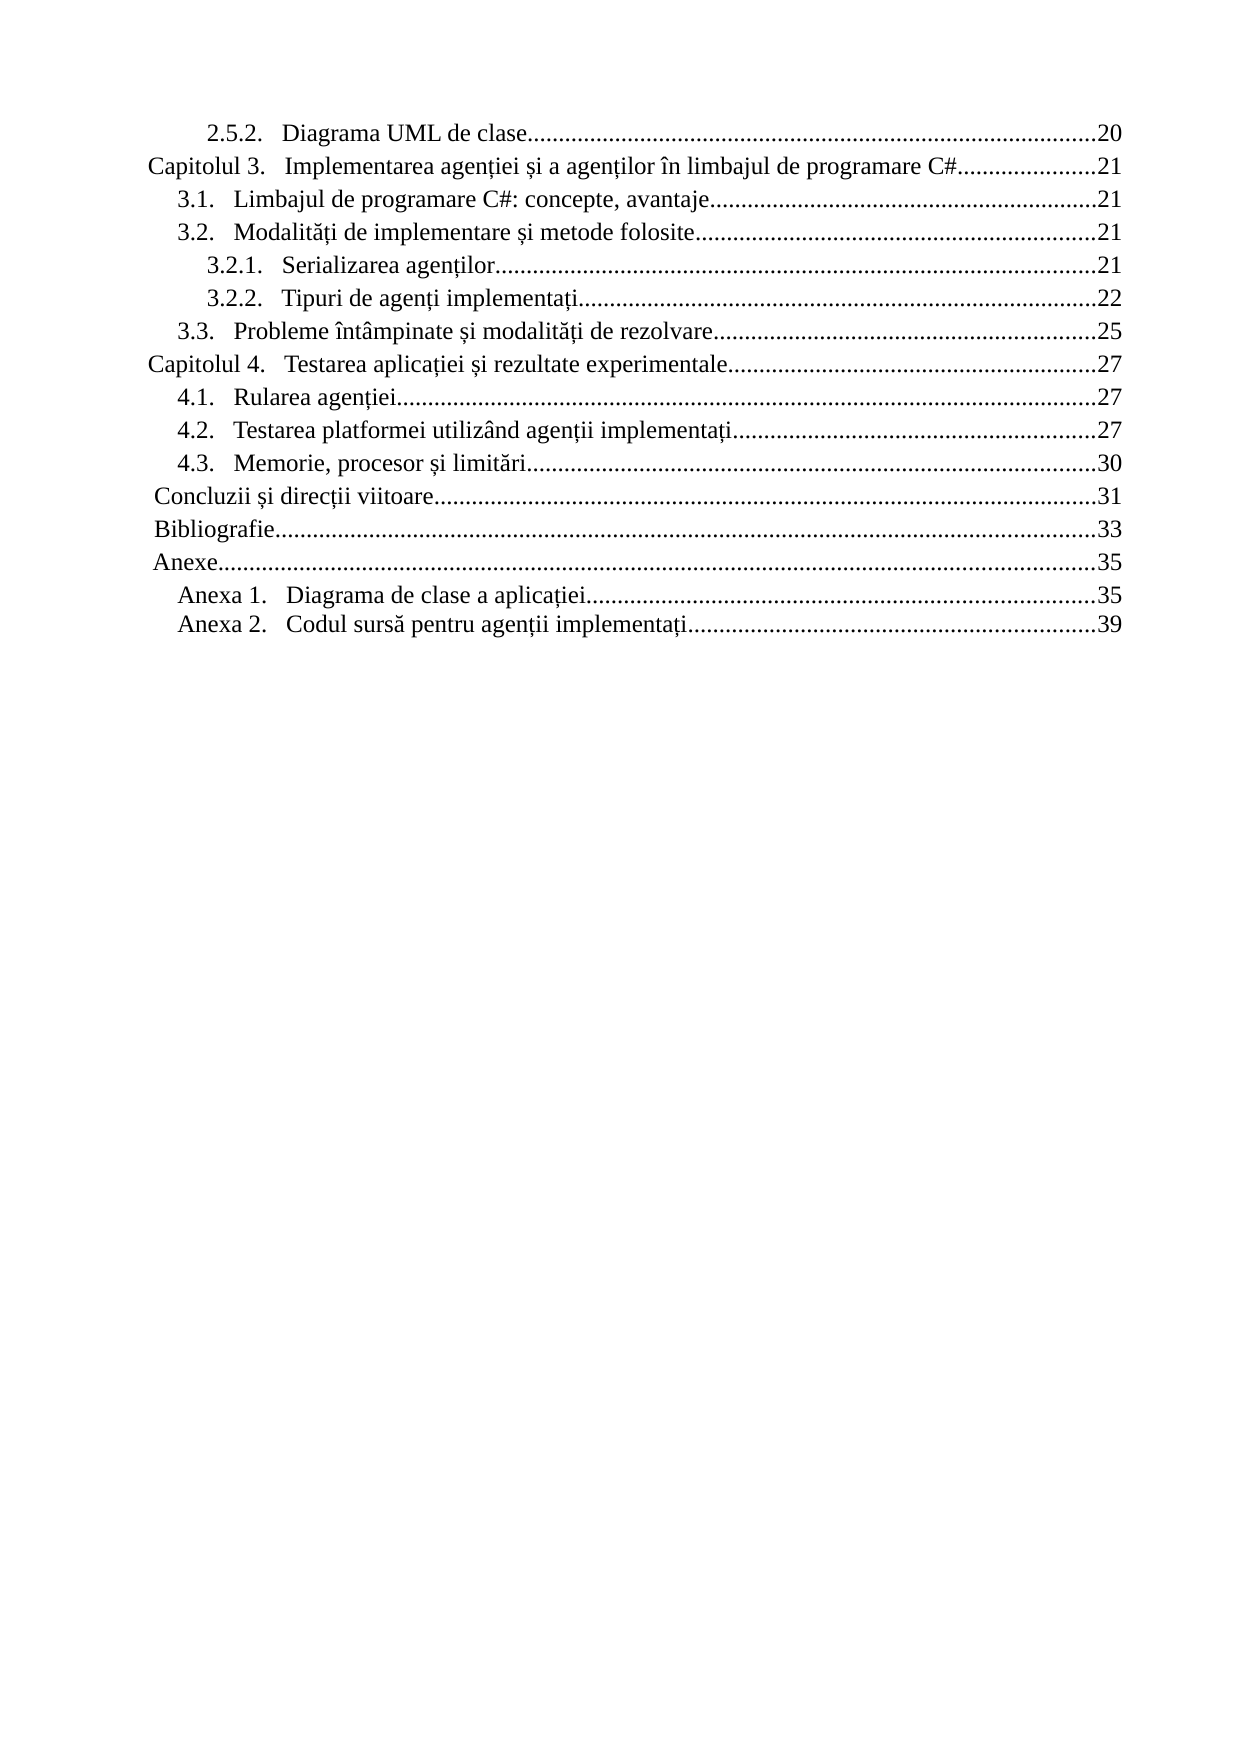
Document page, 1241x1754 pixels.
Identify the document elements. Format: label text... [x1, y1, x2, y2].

text 3.1. Limbajul de programare C#: concepte, avantaje 21 [177, 184, 1122, 213]
text Concluzii și direcții viitoare 31 [148, 481, 1122, 510]
text 4.1. Rularea agenției 27 [177, 382, 1122, 411]
text 3.3. Probleme întâmpinate și modalități de rezolvare 25 [177, 316, 1122, 345]
text 3.2.2. Tipuri de agenți implementați 22 [207, 283, 1122, 312]
text 4.2. Testarea platformei utilizând agenții implementați 27 [177, 415, 1122, 444]
text Anexa 1. Diagrama de clase a aplicației 35 [177, 580, 1122, 609]
text 4.3. Memorie, procesor și limitări 30 [177, 448, 1122, 477]
text Anexa 2. Codul sursă pentru agenții implementați 39 [177, 609, 1122, 638]
text Capitolul 3. Implementarea agenției și a agenților în limbajul de programare C# 21 [148, 151, 1122, 180]
text Capitolul 4. Testarea aplicației și rezultate experimentale 27 [148, 349, 1122, 378]
text 3.2. Modalități de implementare și metode folosite 21 [177, 217, 1122, 246]
text Anexe. 35 [148, 547, 1122, 576]
text 2.5.2. Diagrama UML de clase 20 [207, 118, 1122, 147]
text 3.2.1. Serializarea agenților 21 [207, 250, 1122, 279]
text Bibliografie 33 [148, 514, 1122, 543]
